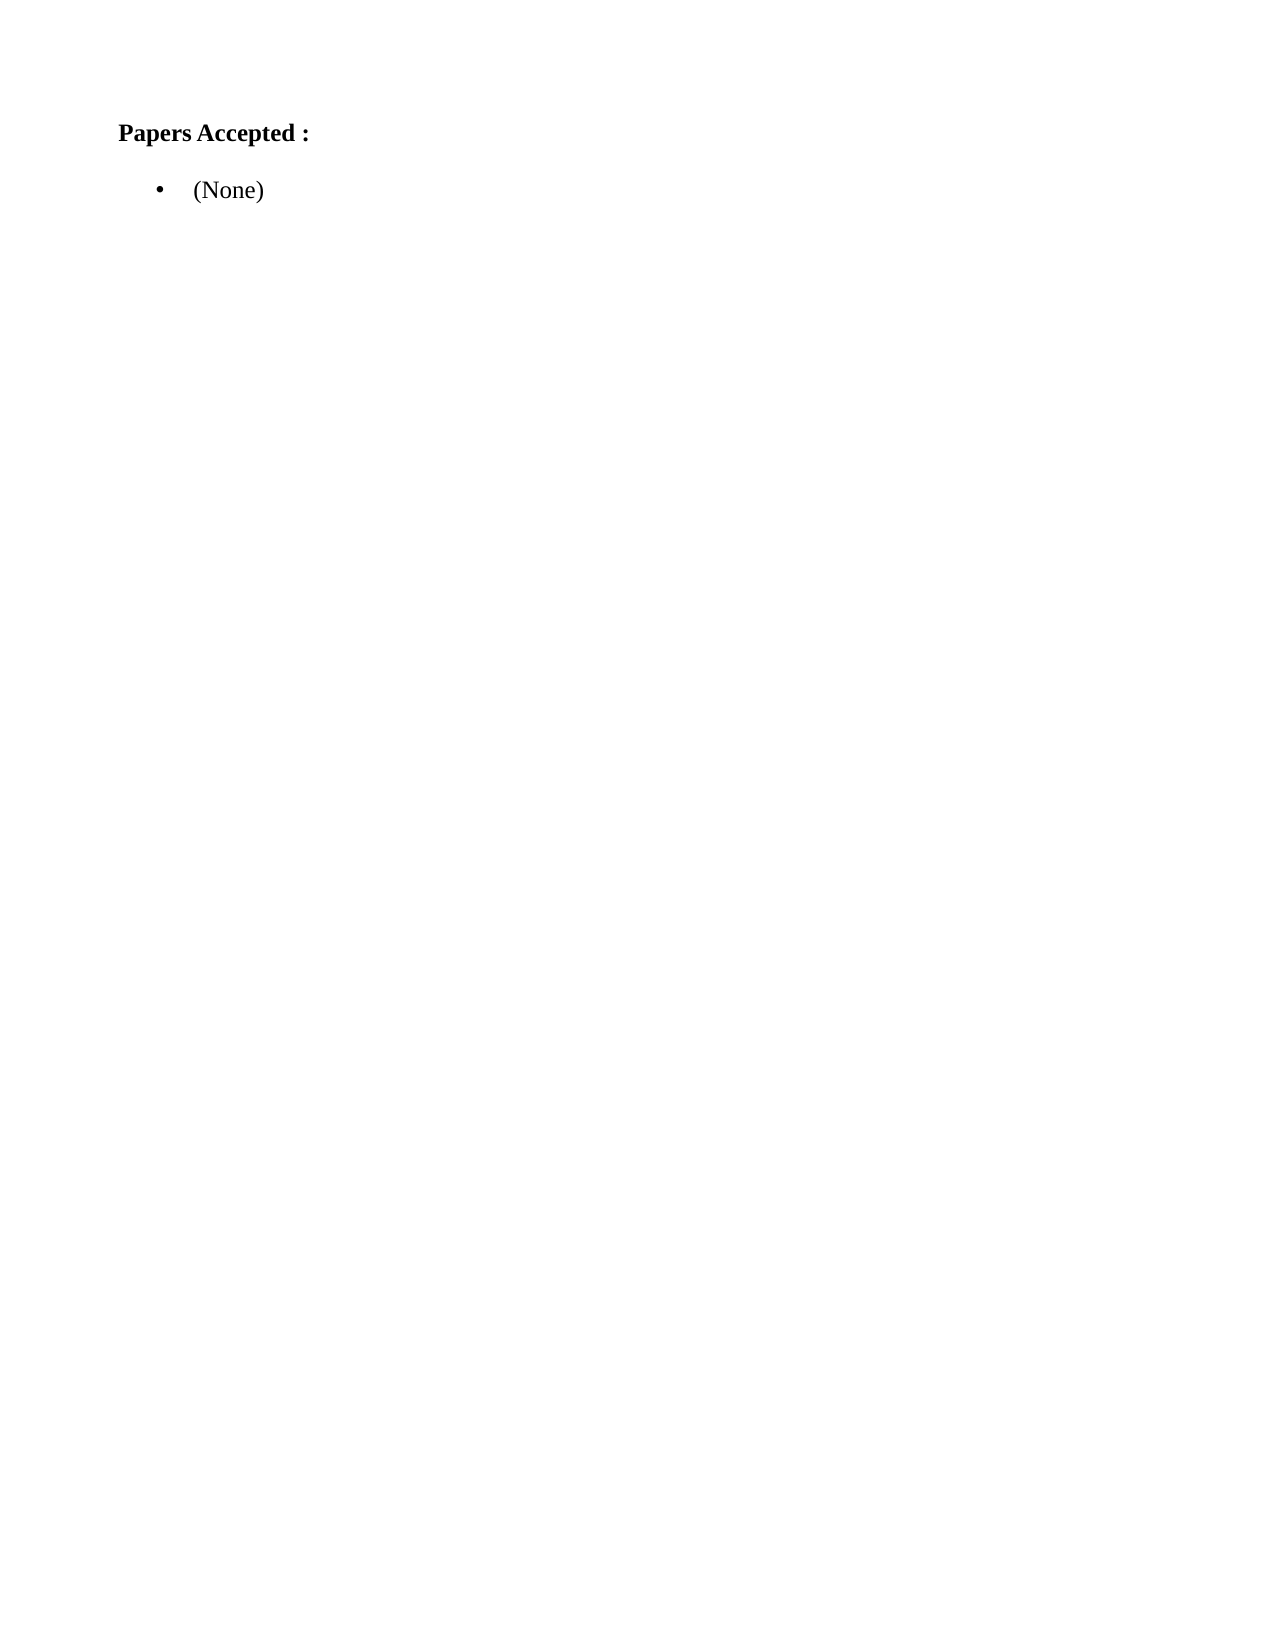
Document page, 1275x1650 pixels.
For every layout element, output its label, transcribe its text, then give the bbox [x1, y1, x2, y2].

text Papers Accepted : [118, 118, 1157, 147]
list (None) [156, 176, 1157, 204]
